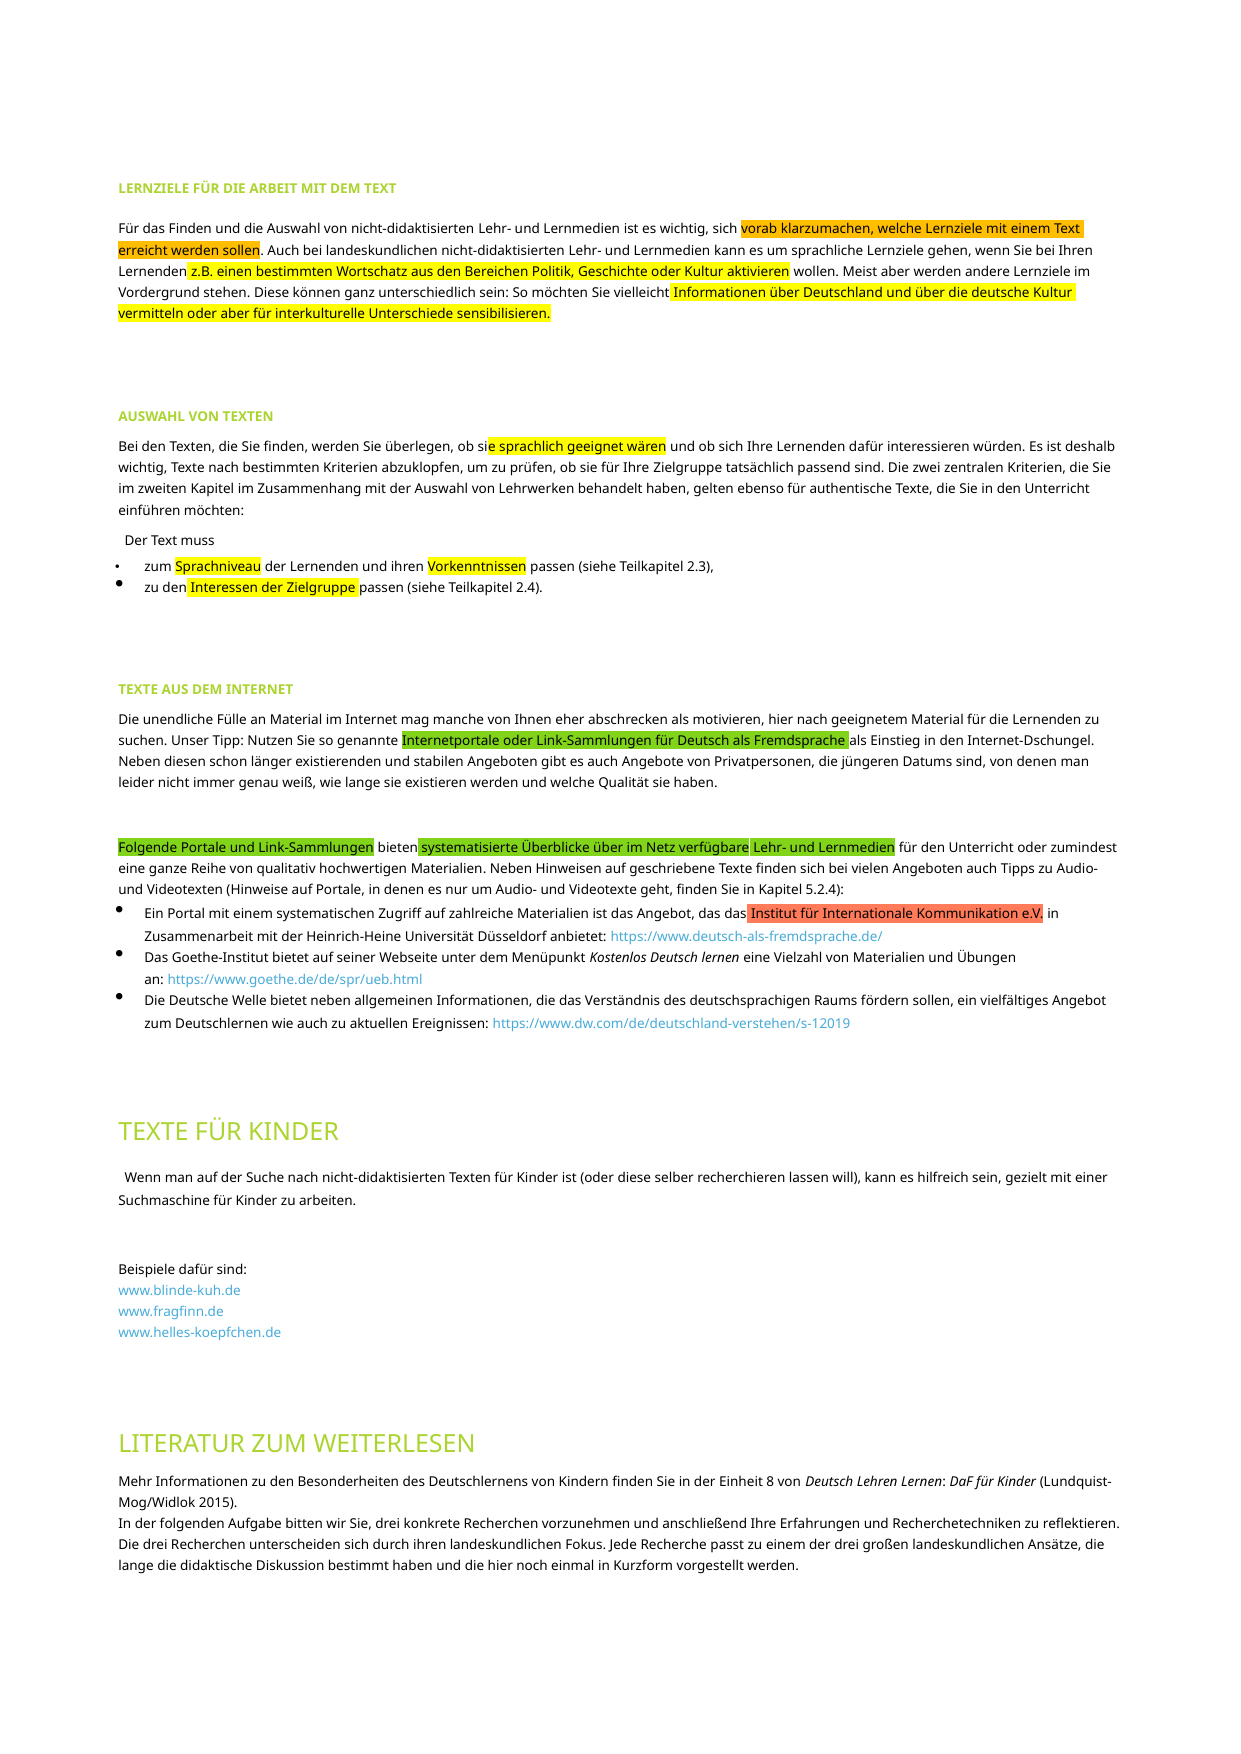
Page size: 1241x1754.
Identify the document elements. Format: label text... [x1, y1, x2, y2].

list Die Deutsche Welle bietet neben allgemeinen Informationen, die das Verständnis des deutschsprachigen Raums fördern sollen, ein vielfältiges Angebot zum Deutschlernen wie auch zu aktuellen Ereignissen: https://www.dw.com/de/deutschland-verstehen/s-12019 [118, 988, 1122, 1032]
subtitle LERNZIELE FÜR DIE ARBEIT MIT DEM TEXT [118, 179, 1122, 198]
text Folgende Portale und Link-Sammlungen bieten systematisierte Überblicke über im Netz verfügbare Lehr- und Lernmedien für den Unterricht oder zumindest eine ganze Reihe von qualitativ hochwertigen Materialien. Neben Hinweisen auf geschriebene Texte finden sich bei vielen Angeboten auch Tipps zu Audio- und Videotexten (Hinweise auf Portale, in denen es nur um Audio- und Videotexte geht, finden Sie in Kapitel 5.2.4): [118, 838, 1122, 899]
subtitle AUSWAHL VON TEXTEN [118, 407, 1122, 426]
list Das Goethe-Institut bietet auf seiner Webseite unter dem Menüpunkt Kostenlos Deutsch lernen eine Vielzahl von Materialien und Übungen an: https://www.goethe.de/de/spr/ueb.html [118, 945, 1122, 988]
text Beispiele dafür sind: [118, 1259, 1122, 1278]
text www.blinde-kuh.de [118, 1281, 1122, 1299]
list zu den Interessen der Zielgruppe passen (siehe Teilkapitel 2.4). [118, 575, 1122, 598]
text Mehr Informationen zu den Besonderheiten des Deutschlernens von Kindern finden Sie in der Einheit 8 von Deutsch Lehren Lernen: DaF für Kinder (Lundquist-Mog/Widlok 2015). [118, 1472, 1122, 1511]
text Bei den Texten, die Sie finden, werden Sie überlegen, ob sie sprachlich geeignet wären und ob sich Ihre Lernenden dafür interessieren würden. Es ist deshalb wichtig, Texte nach bestimmten Kriterien abzuklopfen, um zu prüfen, ob sie für Ihre Zielgruppe tatsächlich passend sind. Die zwei zentralen Kriterien, die Sie im zweiten Kapitel im Zusammenhang mit der Auswahl von Lehrwerken behandelt haben, gelten ebenso für authentische Texte, die Sie in den Unterricht einführen möchten: [118, 437, 1122, 519]
text Wenn man auf der Suche nach nicht-didaktisierten Texten für Kinder ist (oder diese selber recherchieren lassen will), kann es hilfreich sein, gezielt mit einer Suchmaschine für Kinder zu arbeiten. [118, 1159, 1122, 1209]
text Für das Finden und die Auswahl von nicht-didaktisierten Lehr- und Lernmedien ist es wichtig, sich vorab klarzumachen, welche Lernziele mit einem Text erreicht werden sollen. Auch bei landeskundlichen nicht-didaktisierten Lehr- und Lernmedien kann es um sprachliche Lernziele gehen, wenn Sie bei Ihren Lernenden z.B. einen bestimmten Wortschatz aus den Bereichen Politik, Geschichte oder Kultur aktivieren wollen. Meist aber werden andere Lernziele im Vordergrund stehen. Diese können ganz unterschiedlich sein: So möchten Sie vielleicht Informationen über Deutschland und über die deutsche Kultur vermitteln oder aber für interkulturelle Unterschiede sensibilisieren. [118, 219, 1122, 322]
subtitle TEXTE AUS DEM INTERNET [118, 680, 1122, 698]
text www.helles-koepfchen.de [118, 1323, 1122, 1341]
text Der Text muss [118, 522, 1122, 550]
subtitle LITERATUR ZUM WEITERLESEN [118, 1426, 1122, 1460]
text Die unendliche Fülle an Material im Internet mag manche von Ihnen eher abschrecken als motivieren, hier nach geeignetem Material für die Lernenden zu suchen. Unser Tipp: Nutzen Sie so genannte Internetportale oder Link-Sammlungen für Deutsch als Fremdsprache als Einstieg in den Internet-Dschungel. Neben diesen schon länger existierenden und stabilen Angeboten gibt es auch Angebote von Privatpersonen, die jüngeren Datums sind, von denen man leider nicht immer genau weiß, wie lange sie existieren werden und welche Qualität sie haben. [118, 710, 1122, 792]
list zum Sprachniveau der Lernenden und ihren Vorkenntnissen passen (siehe Teilkapitel 2.3), [118, 554, 1122, 575]
subtitle TEXTE FÜR KINDER [118, 1114, 1122, 1148]
text In der folgenden Aufgabe bitten wir Sie, drei konkrete Recherchen vorzunehmen und anschließend Ihre Erfahrungen und Recherchetechniken zu reflektieren. Die drei Recherchen unterscheiden sich durch ihren landeskundlichen Fokus. Jede Recherche passt zu einem der drei großen landeskundlichen Ansätze, die lange die didaktische Diskussion bestimmt haben und die hier noch einmal in Kurzform vorgestellt werden. [118, 1514, 1122, 1574]
list Ein Portal mit einem systematischen Zugriff auf zahlreiche Materialien ist das Angebot, das das Institut für Internationale Kommunikation e.V. in Zusammenarbeit mit der Heinrich-Heine Universität Düsseldorf anbietet: https://www.deutsch-als-fremdsprache.de/ [118, 901, 1122, 945]
text www.fragfinn.de [118, 1302, 1122, 1320]
